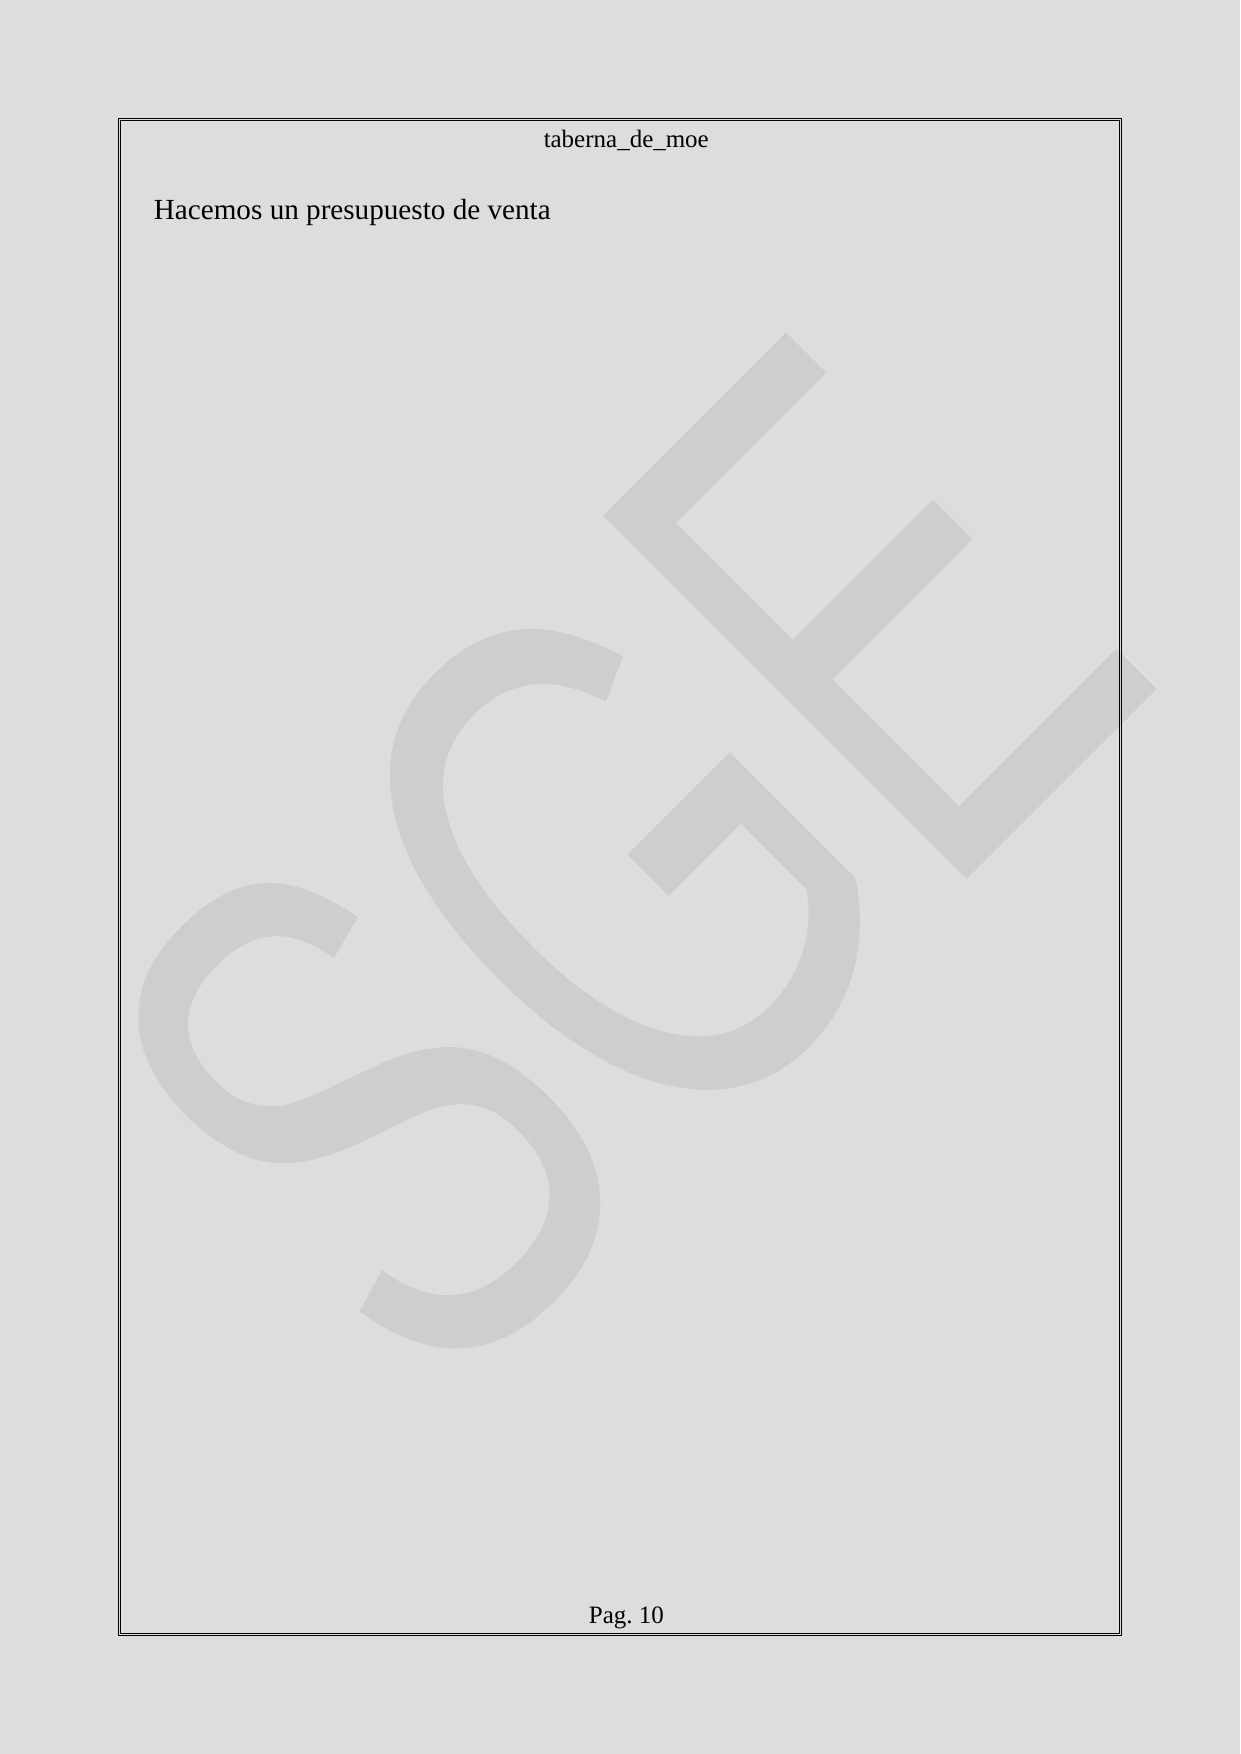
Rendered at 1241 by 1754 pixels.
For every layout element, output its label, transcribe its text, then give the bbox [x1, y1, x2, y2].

text Hacemos un presupuesto de venta [154, 154, 1087, 226]
